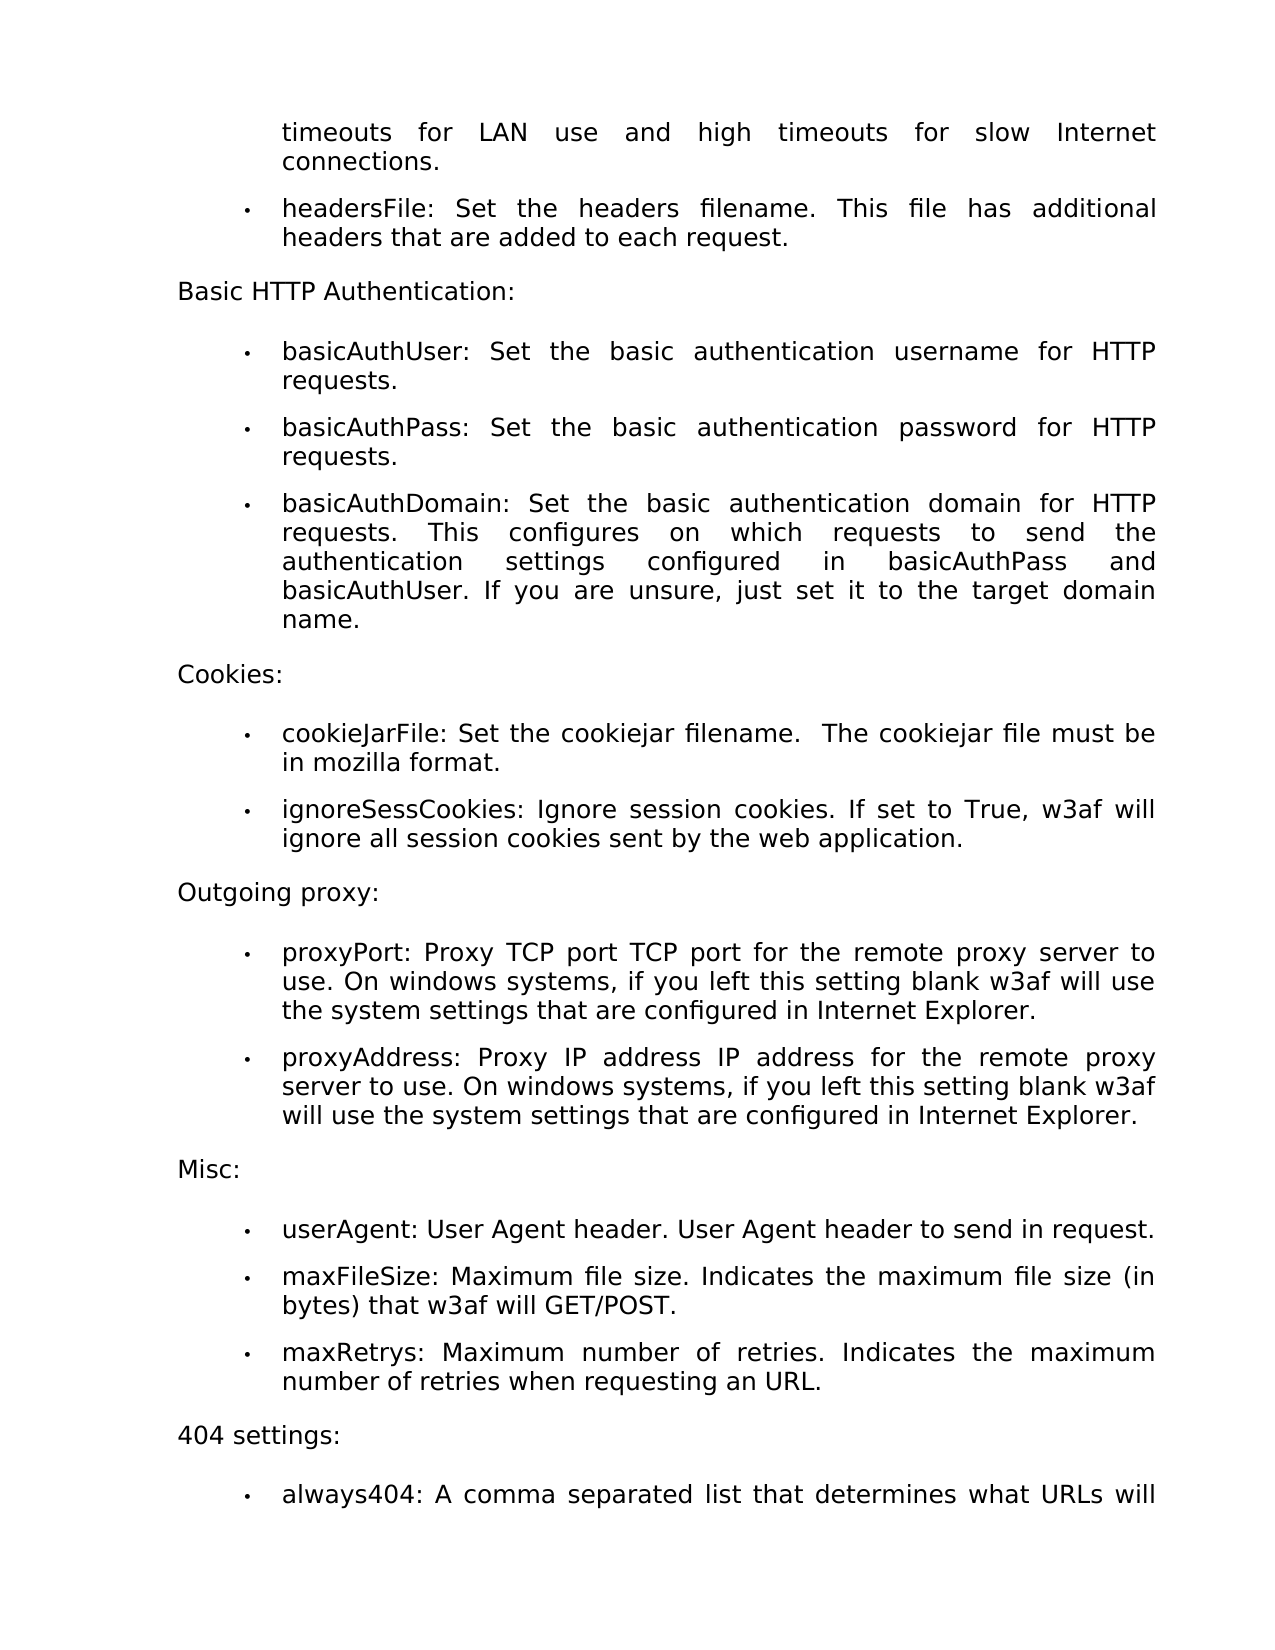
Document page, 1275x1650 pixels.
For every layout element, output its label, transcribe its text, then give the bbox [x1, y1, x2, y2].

list maxRetrys: Maximum number of retries. Indicates the maximum number of retries when requesting an URL. [244, 1338, 1157, 1396]
list proxyPort: Proxy TCP port TCP port for the remote proxy server to use. On windows systems, if you left this setting blank w3af will use the system settings that are configured in Internet Explorer. [244, 938, 1157, 1025]
list always404: A comma separated list that determines what URLs will [244, 1481, 1157, 1510]
text Basic HTTP Authentication: [148, 277, 1157, 307]
list timeouts for LAN use and high timeouts for slow Internet connections. [244, 118, 1157, 176]
list userAgent: User Agent header. User Agent header to send in request. [244, 1215, 1157, 1244]
text Outgoing proxy: [148, 878, 1157, 908]
list basicAuthUser: Set the basic authentication username for HTTP requests. [244, 337, 1157, 395]
list proxyAddress: Proxy IP address IP address for the remote proxy server to use. On windows systems, if you left this setting blank w3af will use the system settings that are configured in Internet Explorer. [244, 1043, 1157, 1131]
text Misc: [148, 1156, 1157, 1185]
list basicAuthPass: Set the basic authentication password for HTTP requests. [244, 413, 1157, 471]
list headersFile: Set the headers filename. This file has additional headers that are added to each request. [244, 194, 1157, 252]
list basicAuthDomain: Set the basic authentication domain for HTTP requests. This configures on which requests to send the authentication settings configured in basicAuthPass and basicAuthUser. If you are unsure, just set it to the target domain name. [244, 489, 1157, 635]
list ignoreSessCookies: Ignore session cookies. If set to True, w3af will ignore all session cookies sent by the web application. [244, 795, 1157, 853]
text Cookies: [148, 660, 1157, 689]
text 404 settings: [148, 1421, 1157, 1450]
list maxFileSize: Maximum file size. Indicates the maximum file size (in bytes) that w3af will GET/POST. [244, 1262, 1157, 1320]
list cookieJarFile: Set the cookiejar filename. The cookiejar file must be in mozilla format. [244, 719, 1157, 777]
